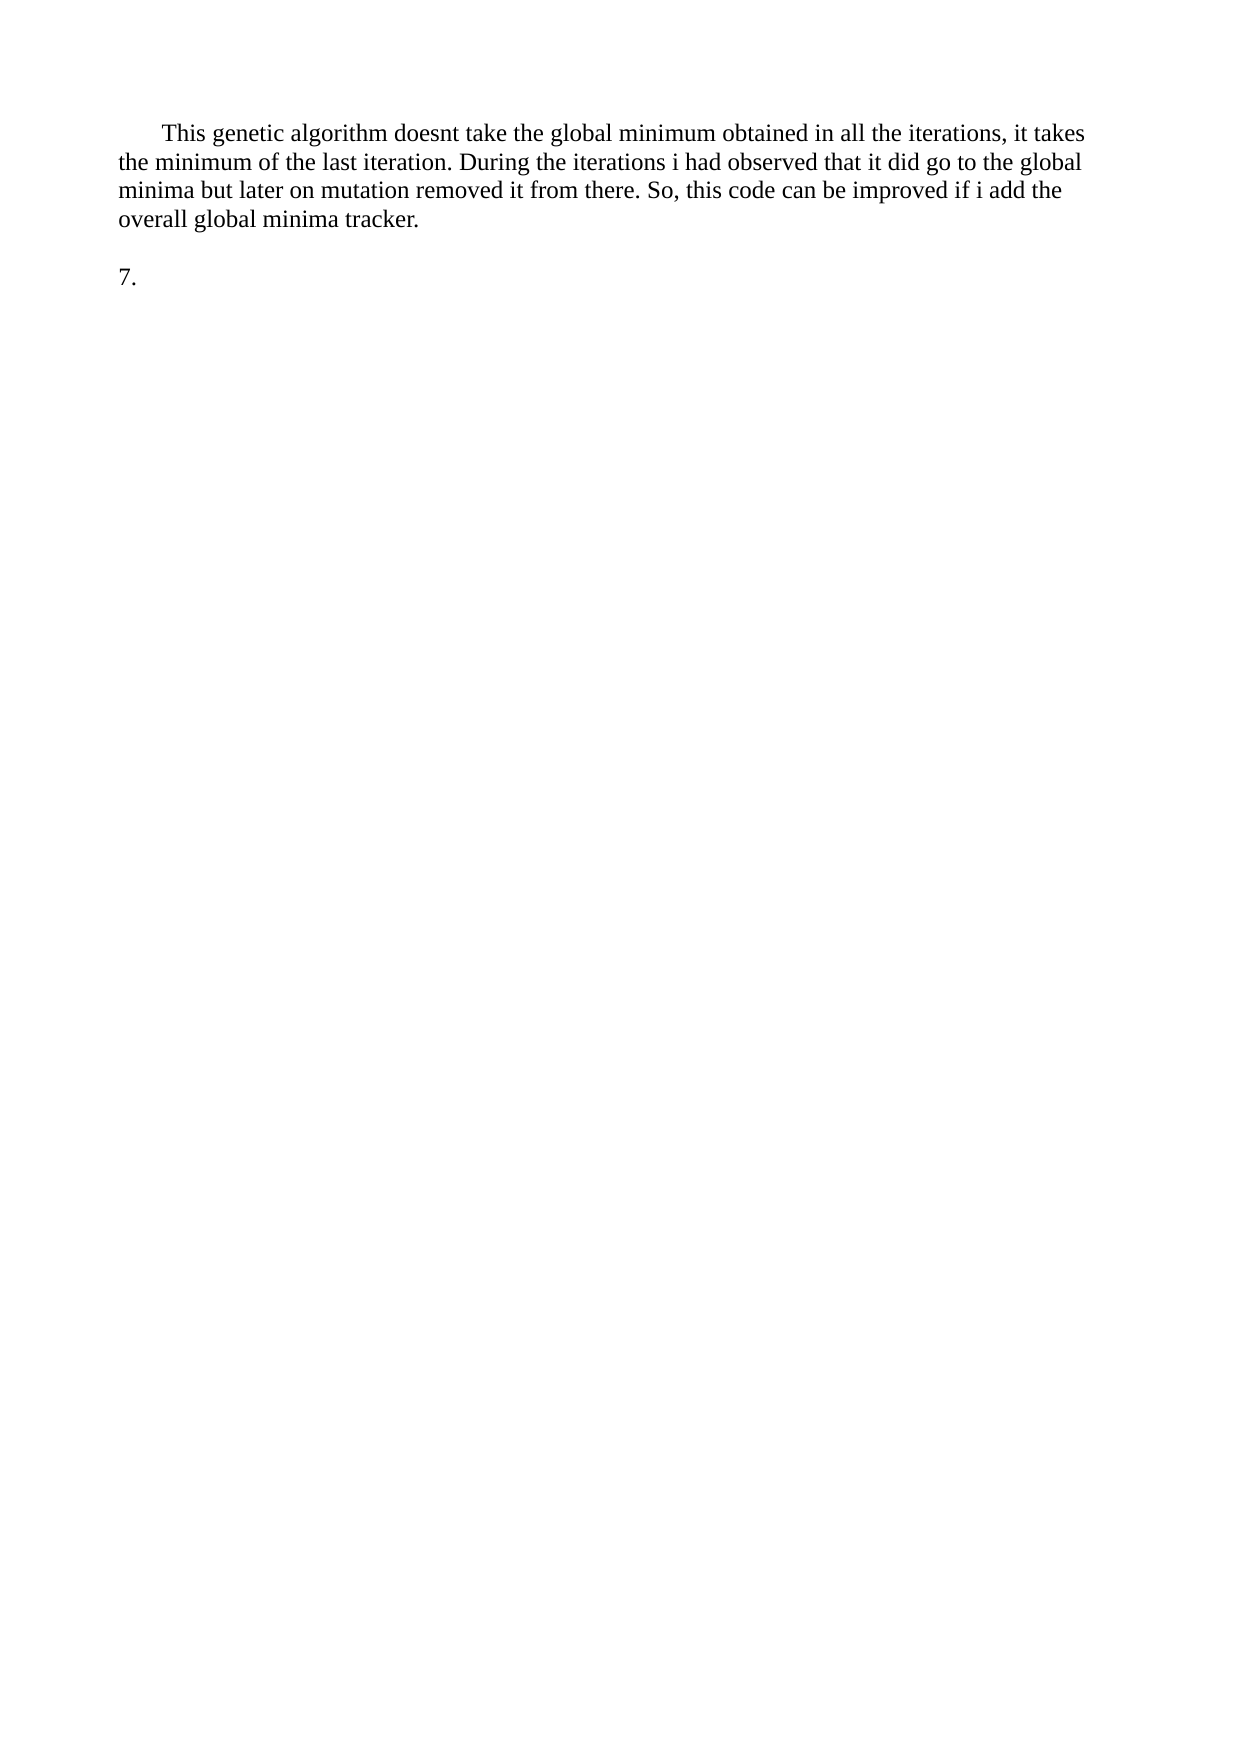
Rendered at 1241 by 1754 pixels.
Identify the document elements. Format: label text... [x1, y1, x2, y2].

text This genetic algorithm doesnt take the global minimum obtained in all the iterations, it takes the minimum of the last iteration. During the iterations i had observed that it did go to the global minima but later on mutation removed it from there. So, this code can be improved if i add the overall global minima tracker. [118, 118, 1122, 233]
text 7. [118, 262, 1122, 291]
